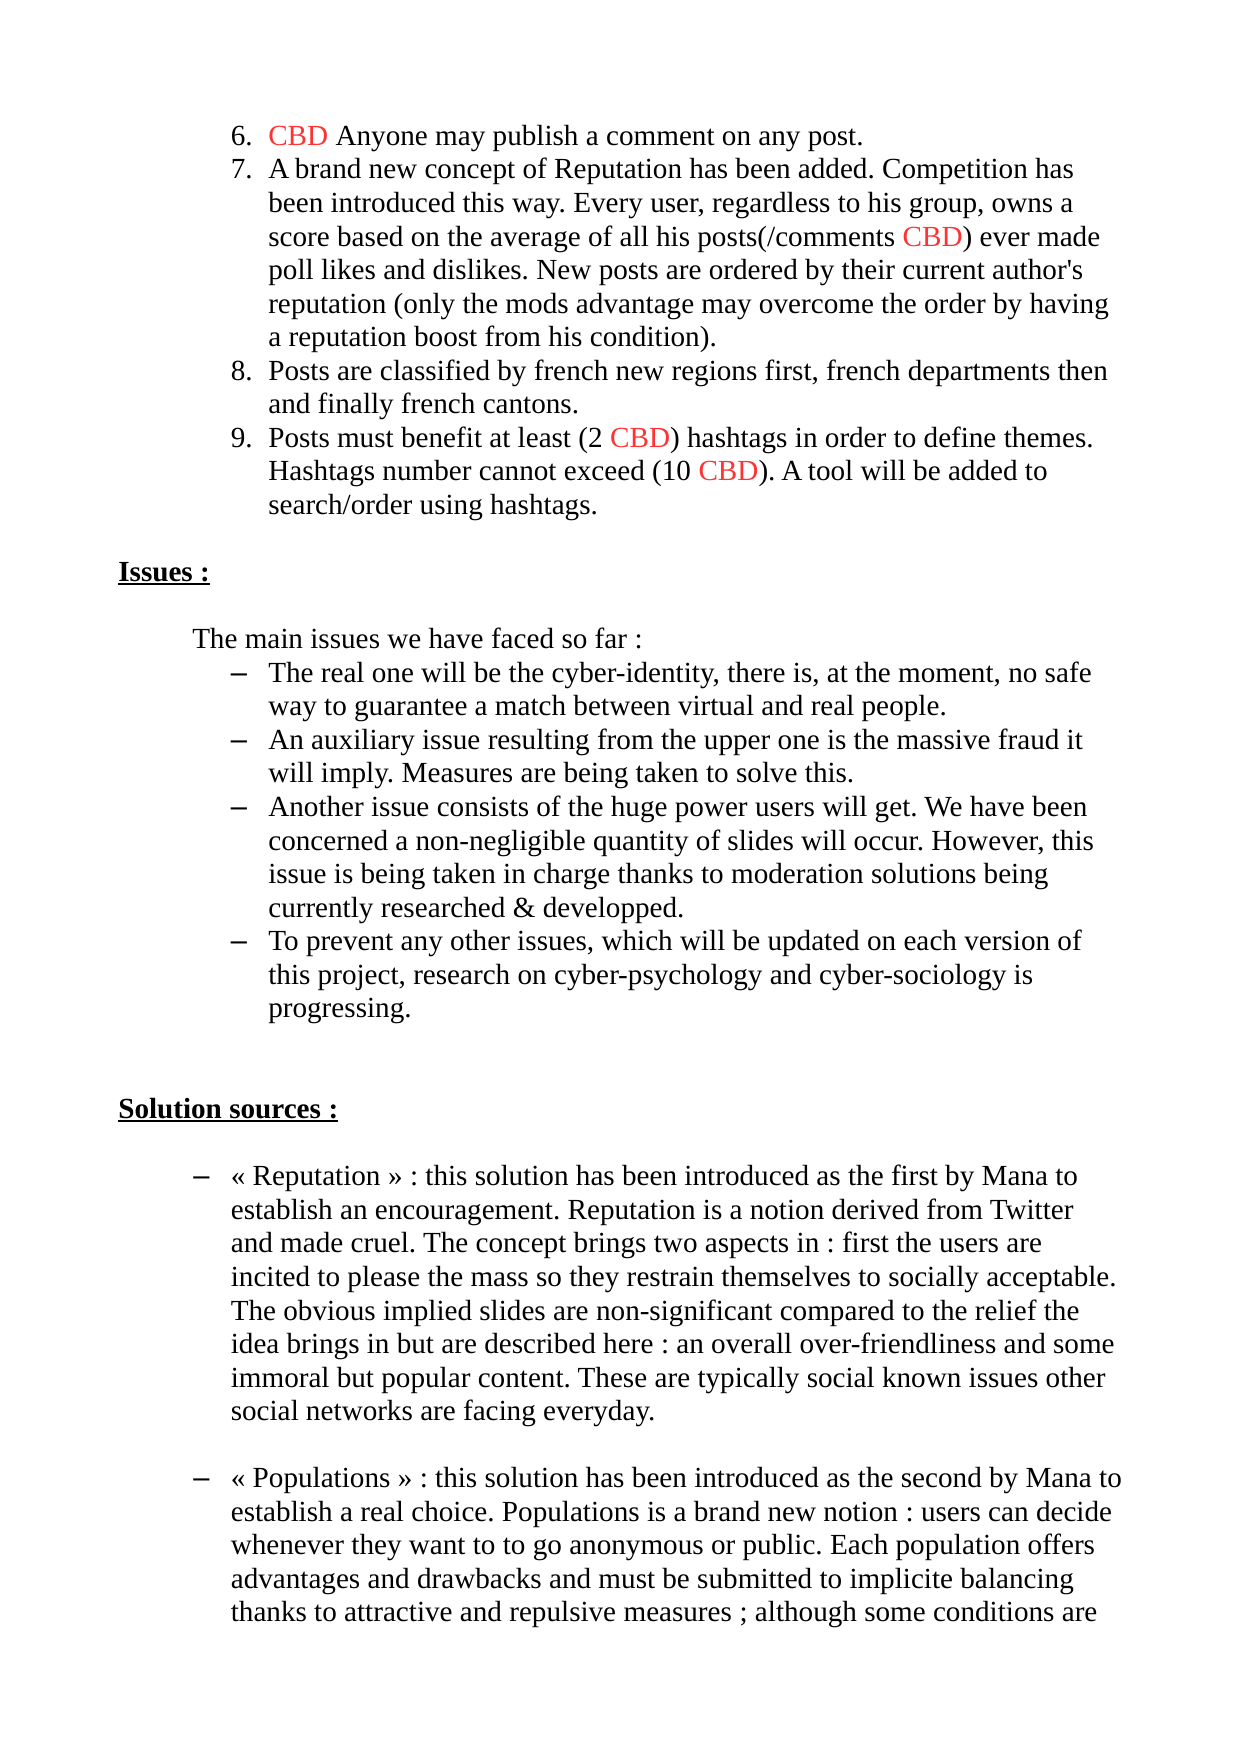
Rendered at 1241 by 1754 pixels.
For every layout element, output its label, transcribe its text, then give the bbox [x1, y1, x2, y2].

list The real one will be the cyber-identity, there is, at the moment, no safe way to guarantee a match between virtual and real people. [231, 655, 1122, 722]
text Solution sources : [118, 1091, 1122, 1125]
list Posts are classified by french new regions first, french departments then and finally french cantons. [231, 353, 1122, 420]
list Posts must benefit at least (2 CBD) hashtags in order to define themes. Hashtags number cannot exceed (10 CBD). A tool will be added to search/order using hashtags. [231, 420, 1122, 521]
list A brand new concept of Reputation has been added. Competition has been introduced this way. Every user, regardless to his group, owns a score based on the average of all his posts(/comments CBD) ever made poll likes and dislikes. New posts are ordered by their current author's reputation (only the mods advantage may overcome the order by having a reputation boost from his condition). [231, 152, 1122, 353]
text The main issues we have faced so far : [118, 621, 1122, 655]
list Another issue consists of the huge power users will get. We have been concerned a non-negligible quantity of slides will occur. However, this issue is being taken in charge thanks to moderation solutions being currently researched & developped. [231, 789, 1122, 923]
list To prevent any other issues, which will be updated on each version of this project, research on cyber-psychology and cyber-sociology is progressing. [231, 923, 1122, 1024]
text Issues : [118, 554, 1122, 588]
list establish an encouragement. Reputation is a notion derived from Twitter and made cruel. The concept brings two aspects in : first the users are incited to please the mass so they restrain themselves to socially acceptable. The obvious implied slides are non-significant compared to the relief the idea brings in but are described here : an overall over-friendliness and some immoral but popular content. These are typically social known issues other social networks are facing everyday. [193, 1192, 1122, 1427]
list CBD Anyone may publish a comment on any post. [231, 118, 1122, 152]
list « Reputation » : this solution has been introduced as the first by Mana to [193, 1158, 1122, 1192]
list « Populations » : this solution has been introduced as the second by Mana to establish a real choice. Populations is a brand new notion : users can decide whenever they want to to go anonymous or public. Each population offers advantages and drawbacks and must be submitted to implicite balancing thanks to attractive and repulsive measures ; although some conditions are [193, 1460, 1122, 1628]
list An auxiliary issue resulting from the upper one is the massive fraud it will imply. Measures are being taken to solve this. [231, 722, 1122, 789]
